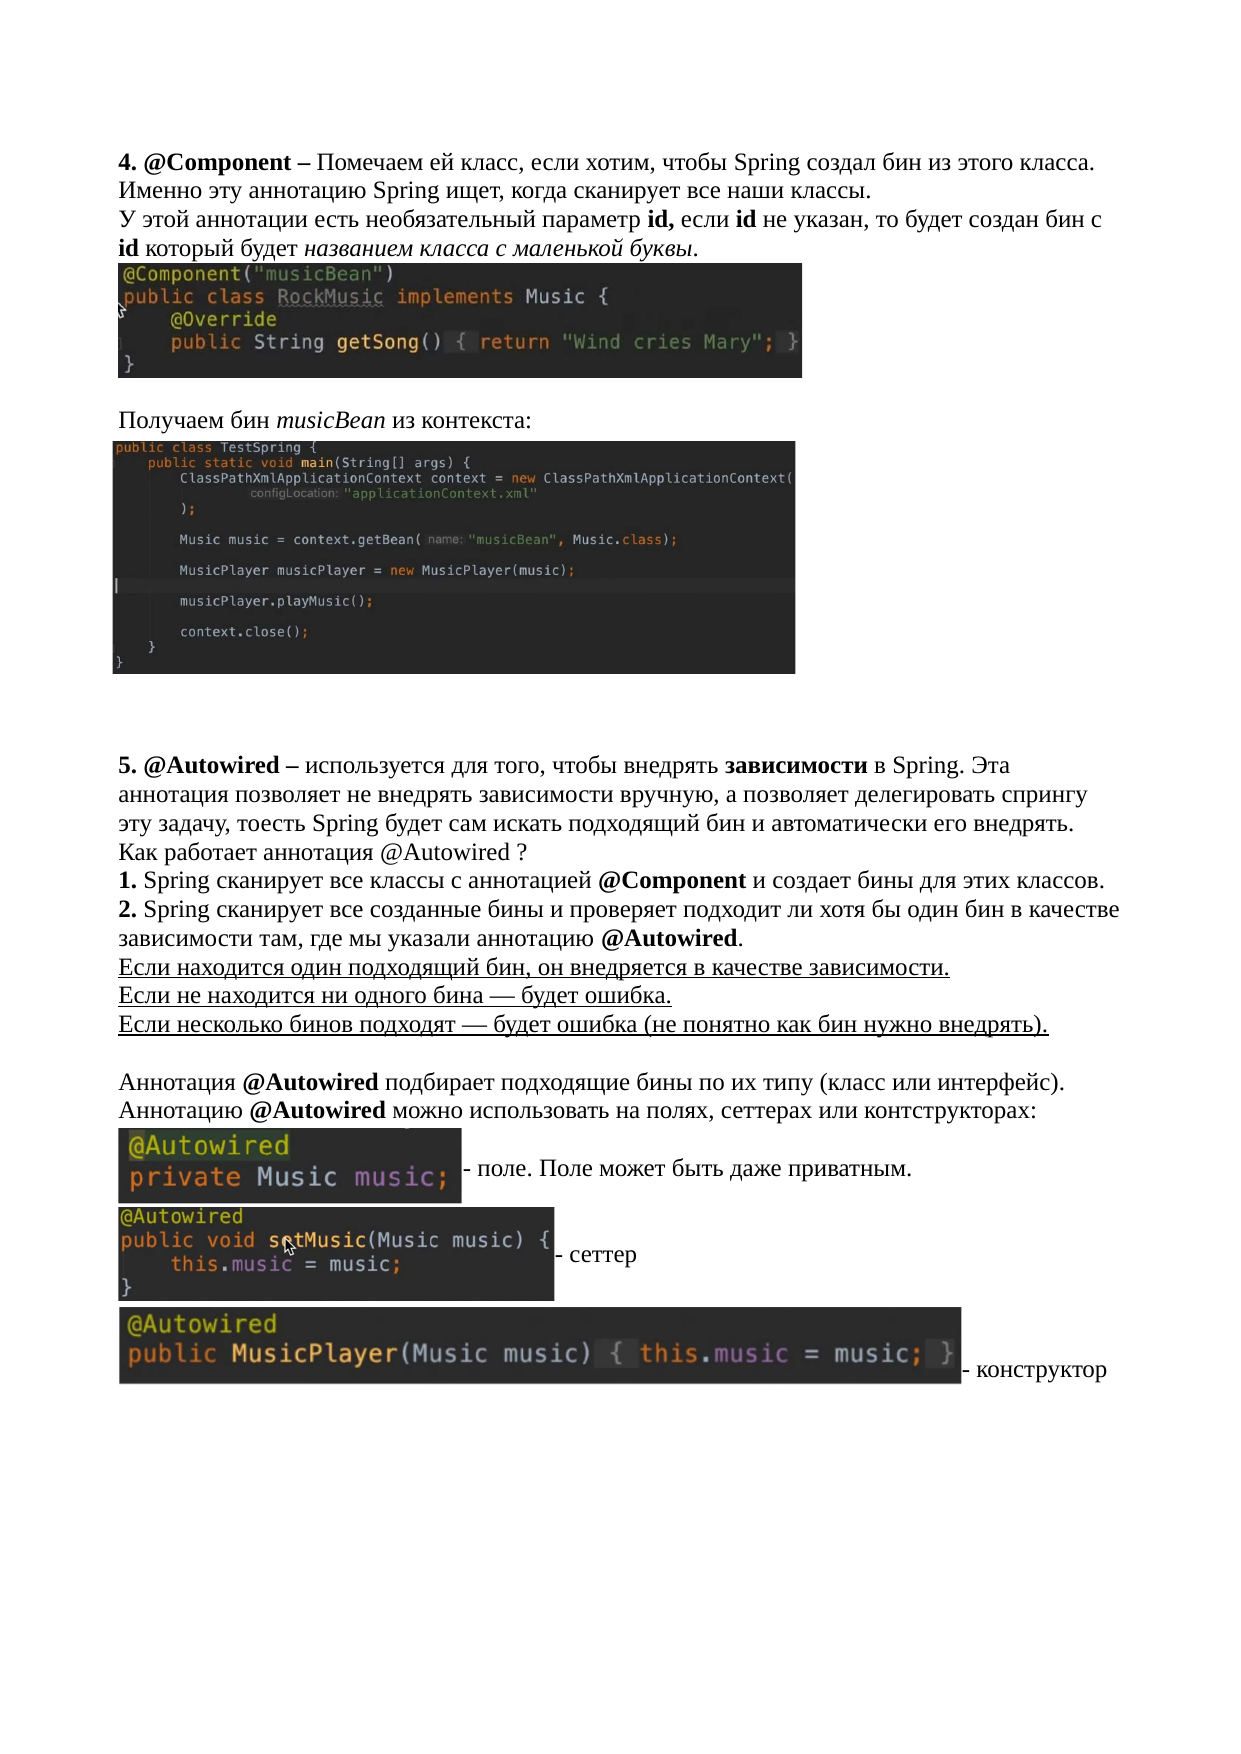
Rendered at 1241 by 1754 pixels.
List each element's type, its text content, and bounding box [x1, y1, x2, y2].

text У этой аннотации есть необязательный параметр id, если id не указан, то будет создан бин с id который будет названием класса с маленькой буквы. [118, 204, 1122, 406]
text Аннотацию @Autowired можно использовать на полях, сеттерах или контструкторах: - поле. Поле может быть даже приватным. - сеттер - конструктор [118, 1096, 1122, 1441]
text 2. Spring сканирует все созданные бины и проверяет подходит ли хотя бы один бин в качестве зависимости там, где мы указали аннотацию @Autowired. [118, 894, 1122, 952]
picture [119, 1307, 962, 1385]
text 5. @Autowired – используется для того, чтобы внедрять зависимости в Spring. Эта аннотация позволяет не внедрять зависимости вручную, а позволяет делегировать спрингу эту задачу, тоесть Spring будет сам искать подходящий бин и автоматически его внедрять. Как работает аннотация @Autowired ? [118, 751, 1122, 866]
picture [112, 441, 796, 674]
text Аннотация @Autowired подбирает подходящие бины по их типу (класс или интерфейс). [118, 1067, 1122, 1096]
text Если несколько бинов подходят — будет ошибка (не понятно как бин нужно внедрять). [118, 1009, 1122, 1038]
text Именно эту аннотацию Spring ищет, когда сканирует все наши классы. [118, 176, 1122, 204]
picture [118, 263, 803, 378]
picture [118, 1128, 463, 1204]
text 1. Spring сканирует все классы с аннотацией @Component и создает бины для этих классов. [118, 866, 1122, 894]
picture [118, 1207, 555, 1301]
text Получаем бин musicBean из контекста: [118, 406, 1122, 722]
text Если находится один подходящий бин, он внедряется в качестве зависимости. Если не находится ни одного бина — будет ошибка. [118, 952, 1122, 1009]
text 4. @Component – Помечаем ей класс, если хотим, чтобы Spring создал бин из этого класса. [118, 147, 1122, 176]
